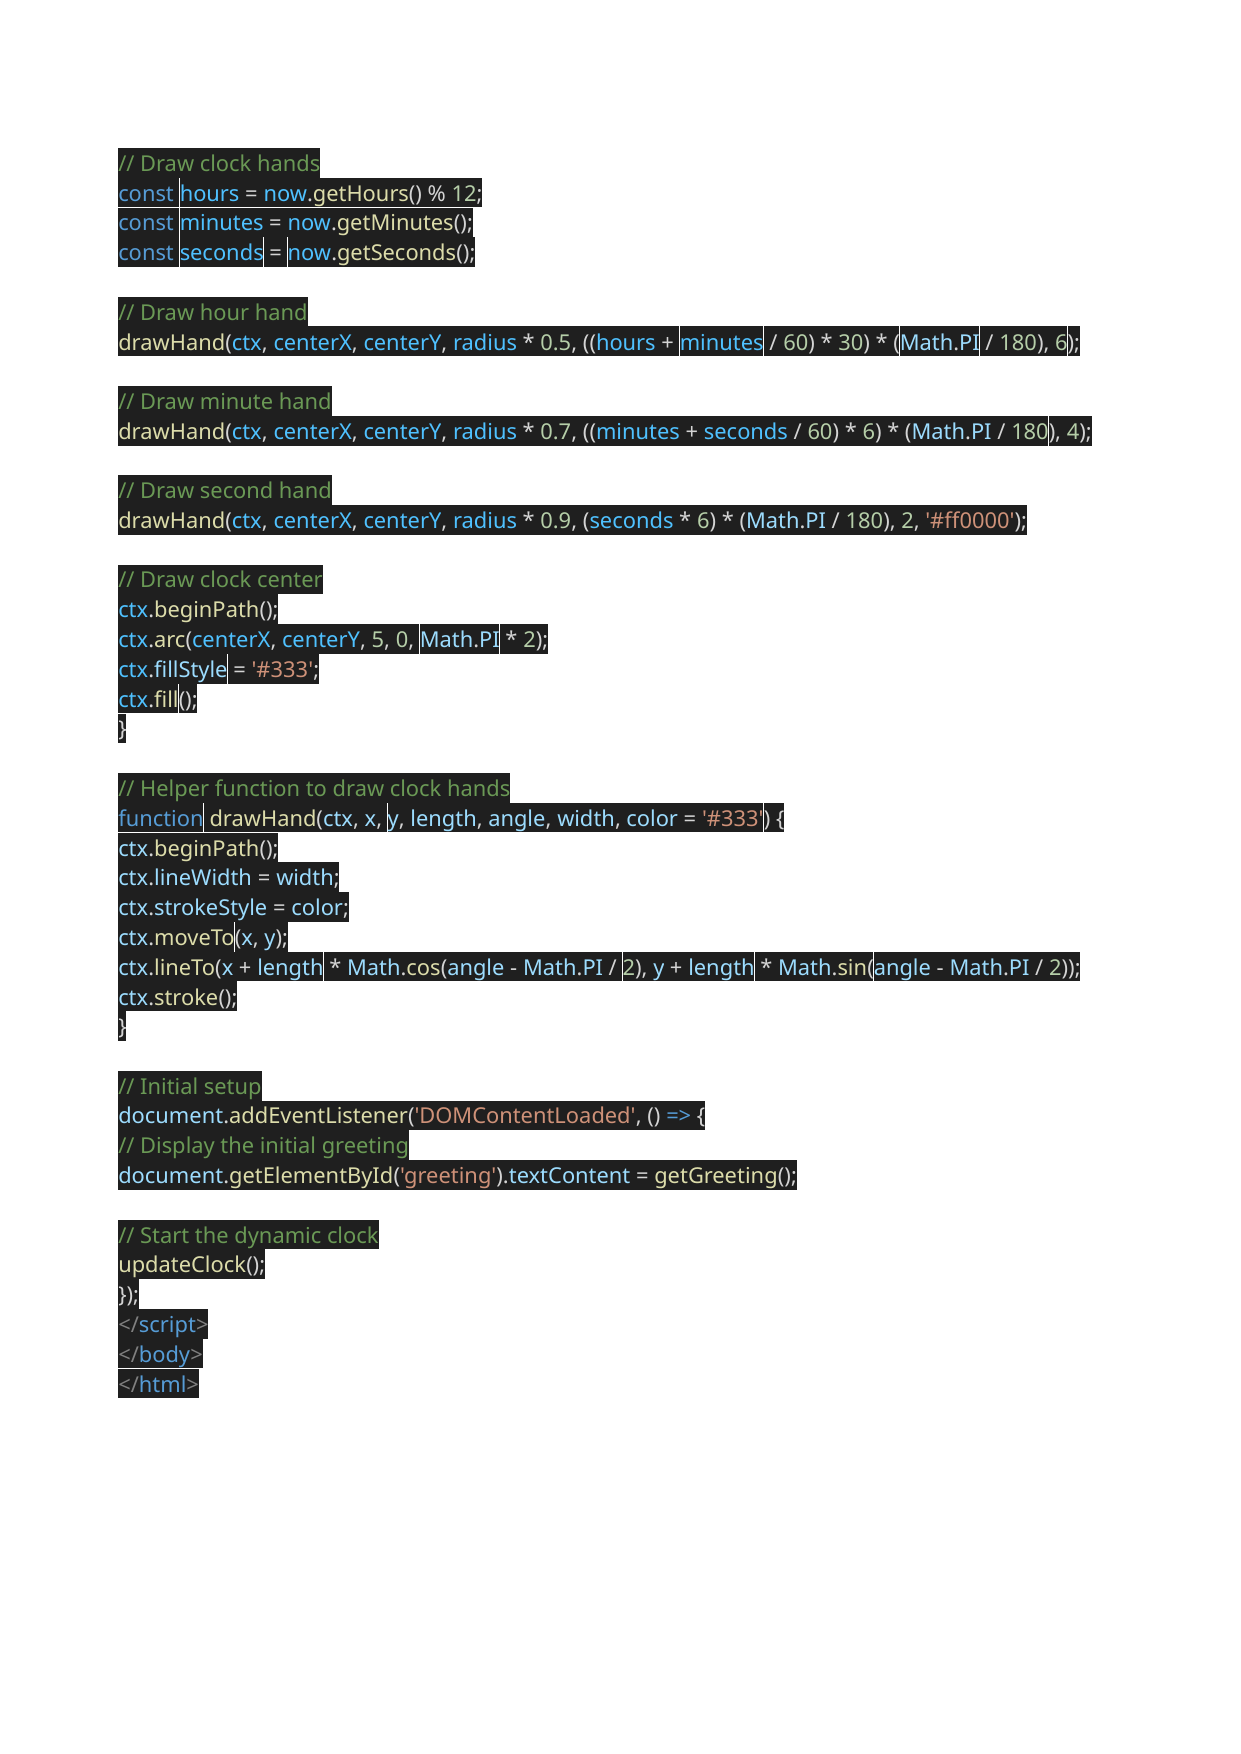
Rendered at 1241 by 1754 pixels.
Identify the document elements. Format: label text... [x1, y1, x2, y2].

text function drawHand(ctx, x, y, length, angle, width, color = '#333') { [118, 803, 1122, 832]
text document.addEventListener('DOMContentLoaded', () => { [118, 1101, 1122, 1130]
text const minutes = now.getMinutes(); [118, 207, 1122, 237]
text ctx.lineWidth = width; [118, 862, 1122, 892]
text const hours = now.getHours() % 12; [118, 178, 1122, 207]
text } [118, 1011, 1122, 1041]
text drawHand(ctx, centerX, centerY, radius * 0.7, ((minutes + seconds / 60) * 6) * (Math.PI / 180), 4); [118, 416, 1122, 446]
text document.getElementById('greeting').textContent = getGreeting(); [118, 1160, 1122, 1190]
text updateClock(); [118, 1249, 1122, 1279]
text // Draw clock hands [118, 148, 1122, 178]
text // Display the initial greeting [118, 1130, 1122, 1160]
text </html> [118, 1368, 1122, 1398]
text } [118, 713, 1122, 743]
text // Draw clock center [118, 564, 1122, 594]
text ctx.strokeStyle = color; [118, 892, 1122, 922]
text </body> [118, 1339, 1122, 1368]
text ctx.arc(centerX, centerY, 5, 0, Math.PI * 2); [118, 624, 1122, 654]
text </script> [118, 1309, 1122, 1339]
text ctx.moveTo(x, y); [118, 922, 1122, 952]
text const seconds = now.getSeconds(); [118, 237, 1122, 267]
text ctx.beginPath(); [118, 832, 1122, 862]
text drawHand(ctx, centerX, centerY, radius * 0.9, (seconds * 6) * (Math.PI / 180), 2, '#ff0000'); [118, 505, 1122, 535]
text // Draw hour hand [118, 297, 1122, 326]
text drawHand(ctx, centerX, centerY, radius * 0.5, ((hours + minutes / 60) * 30) * (Math.PI / 180), 6); [118, 326, 1122, 356]
text // Draw minute hand [118, 386, 1122, 416]
text // Draw second hand [118, 475, 1122, 505]
text // Helper function to draw clock hands [118, 773, 1122, 803]
text ctx.beginPath(); [118, 594, 1122, 624]
text ctx.fillStyle = '#333'; [118, 654, 1122, 684]
text ctx.lineTo(x + length * Math.cos(angle - Math.PI / 2), y + length * Math.sin(angle - Math.PI / 2)); [118, 952, 1122, 981]
text }); [118, 1279, 1122, 1309]
text // Start the dynamic clock [118, 1219, 1122, 1249]
text ctx.stroke(); [118, 981, 1122, 1011]
text ctx.fill(); [118, 684, 1122, 713]
text // Initial setup [118, 1071, 1122, 1101]
